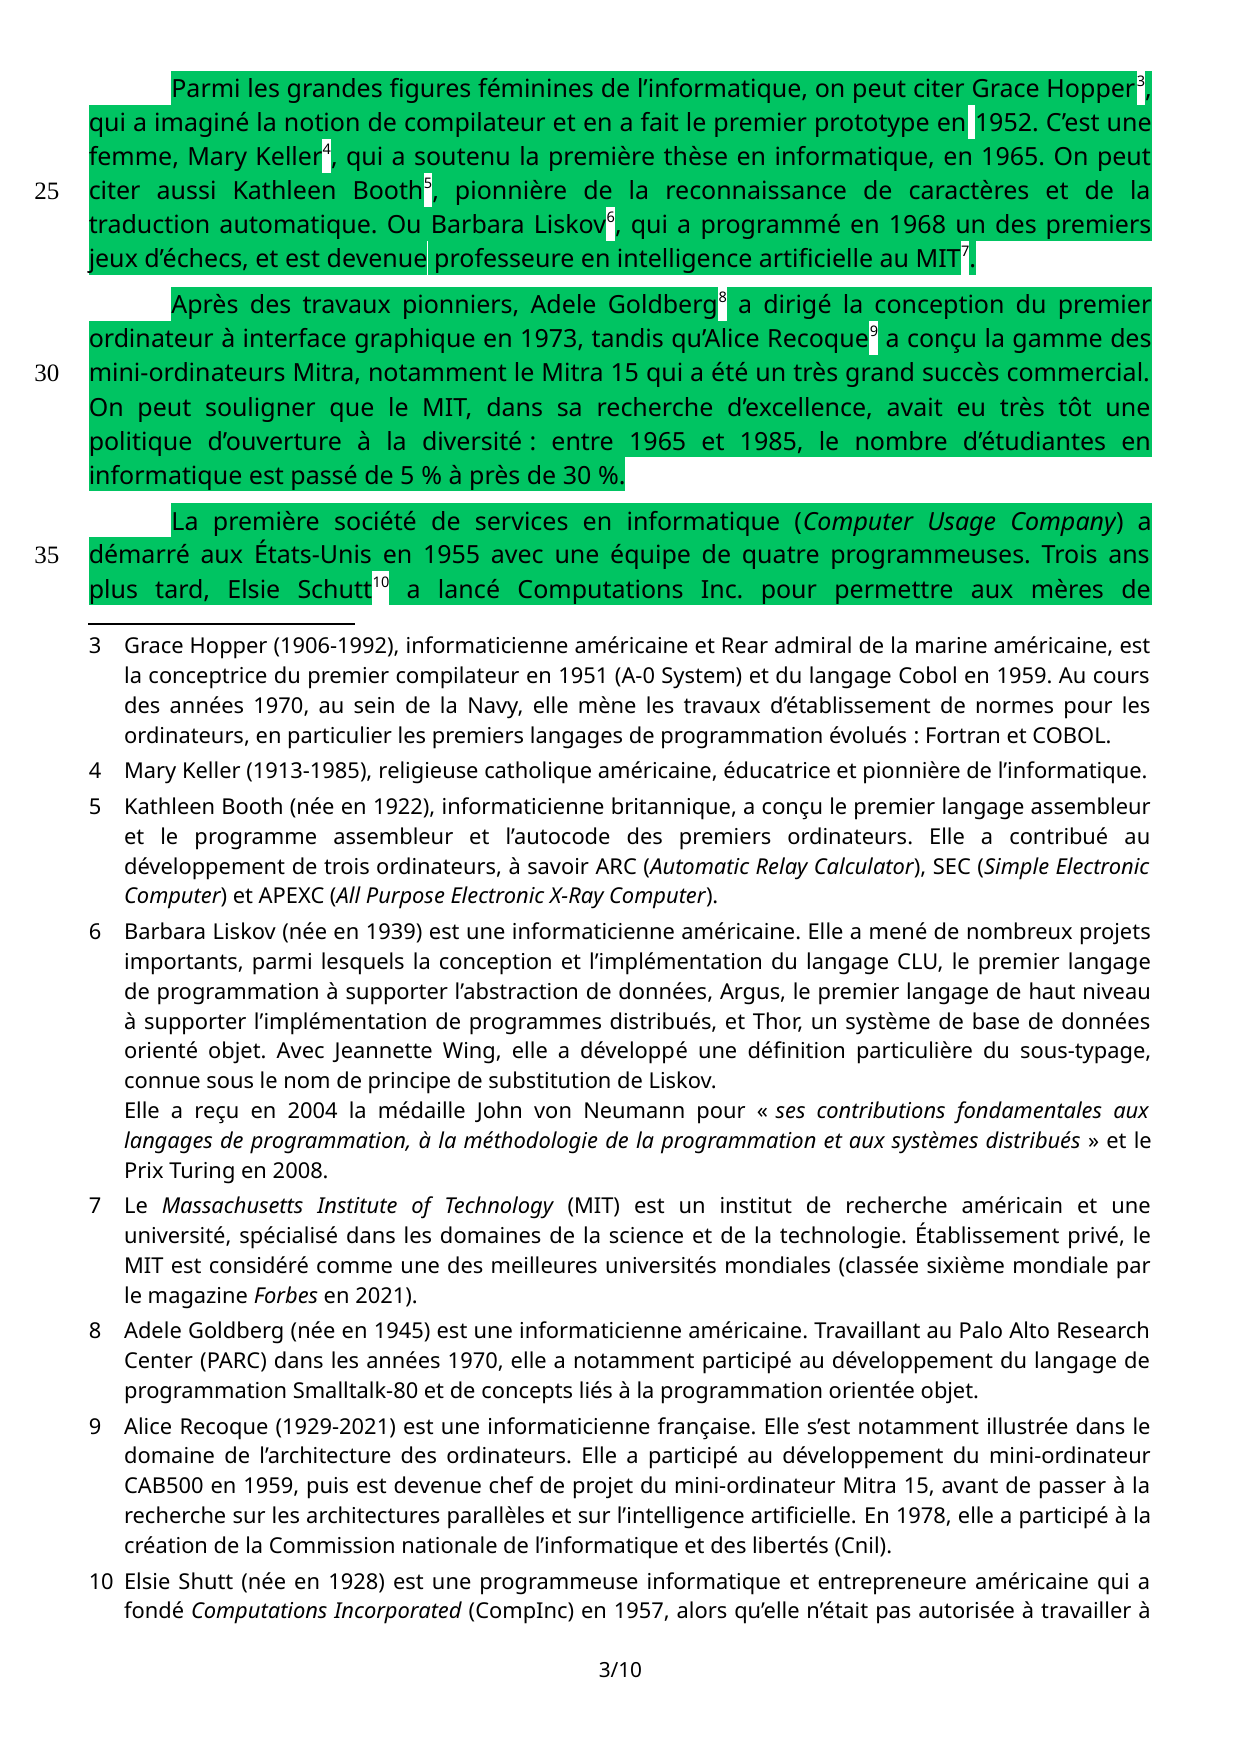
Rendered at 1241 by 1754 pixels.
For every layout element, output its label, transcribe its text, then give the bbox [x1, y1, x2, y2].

text Kathleen Booth (née en 1922), informaticienne britannique, a conçu le premier langage assembleur et le programme assembleur et l’autocode des premiers ordinateurs. Elle a contribué au développement de trois ordinateurs, à savoir ARC (Automatic Relay Calculator), SEC (Simple Electronic Computer) et APEXC (All Purpose Electronic X-Ray Computer). [88, 791, 1152, 910]
text Barbara Liskov (née en 1939) est une informaticienne américaine. Elle a mené de nombreux projets importants, parmi lesquels la conception et l’implémentation du langage CLU, le premier langage de programmation à supporter l’abstraction de données, Argus, le premier langage de haut niveau à supporter l’implémentation de programmes distribués, et Thor, un système de base de données orienté objet. Avec Jeannette Wing, elle a développé une définition particulière du sous-typage, connue sous le nom de principe de substitution de Liskov. Elle a reçu en 2004 la médaille John von Neumann pour « ses contributions fondamentales aux langages de programmation, à la méthodologie de la programmation et aux systèmes distribués » et le Prix Turing en 2008. [88, 916, 1152, 1184]
text La première société de services en informatique (Computer Usage Company) a démarré aux États-Unis en 1955 avec une équipe de quatre programmeuses. Trois ans plus tard, Elsie Schutt a lancé Computations Inc. pour permettre aux mères de [88, 503, 1152, 605]
text Après des travaux pionniers, Adele Goldberg a dirigé la conception du premier ordinateur à interface graphique en 1973, tandis qu’Alice Recoque a conçu la gamme des mini-ordinateurs Mitra, notamment le Mitra 15 qui a été un très grand succès commercial. On peut souligner que le MIT, dans sa recherche d’excellence, avait eu très tôt une politique d’ouverture à la diversité : entre 1965 et 1985, le nombre d’étudiantes en informatique est passé de 5 % à près de 30 %. [88, 287, 1152, 491]
text Le Massachusetts Institute of Technology (MIT) est un institut de recherche américain et une université, spécialisé dans les domaines de la science et de la technologie. Établissement privé, le MIT est considéré comme une des meilleures universités mondiales (classée sixième mondiale par le magazine Forbes en 2021). [88, 1190, 1152, 1309]
text Elsie Shutt (née en 1928) est une programmeuse informatique et entrepreneure américaine qui a fondé Computations Incorporated (CompInc) en 1957, alors qu’elle n’était pas autorisée à travailler à [88, 1566, 1152, 1625]
text Grace Hopper (1906-1992), informaticienne américaine et Rear admiral de la marine américaine, est la conceptrice du premier compilateur en 1951 (A-0 System) et du langage Cobol en 1959. Au cours des années 1970, au sein de la Navy, elle mène les travaux d’établissement de normes pour les ordinateurs, en particulier les premiers langages de programmation évolués : Fortran et COBOL. [88, 630, 1152, 749]
text Mary Keller (1913-1985), religieuse catholique américaine, éducatrice et pionnière de l’informatique. [88, 755, 1152, 785]
text Parmi les grandes figures féminines de l’informatique, on peut citer Grace Hopper, qui a imaginé la notion de compilateur et en a fait le premier prototype en 1952. C’est une femme, Mary Keller, qui a soutenu la première thèse en informatique, en 1965. On peut citer aussi Kathleen Booth, pionnière de la reconnaissance de caractères et de la traduction automatique. Ou Barbara Liskov, qui a programmé en 1968 un des premiers jeux d’échecs, et est devenue professeure en intelligence artificielle au MIT. [88, 71, 1152, 275]
text Alice Recoque (1929-2021) est une informaticienne française. Elle s’est notamment illustrée dans le domaine de l’architecture des ordinateurs. Elle a participé au développement du mini-ordinateur CAB500 en 1959, puis est devenue chef de projet du mini-ordinateur Mitra 15, avant de passer à la recherche sur les architectures parallèles et sur l’intelligence artificielle. En 1978, elle a participé à la création de la Commission nationale de l’informatique et des libertés (Cnil). [88, 1411, 1152, 1560]
text Adele Goldberg (née en 1945) est une informaticienne américaine. Travaillant au Palo Alto Research Center (PARC) dans les années 1970, elle a notamment participé au développement du langage de programmation Smalltalk-80 et de concepts liés à la programmation orientée objet. [88, 1315, 1152, 1405]
